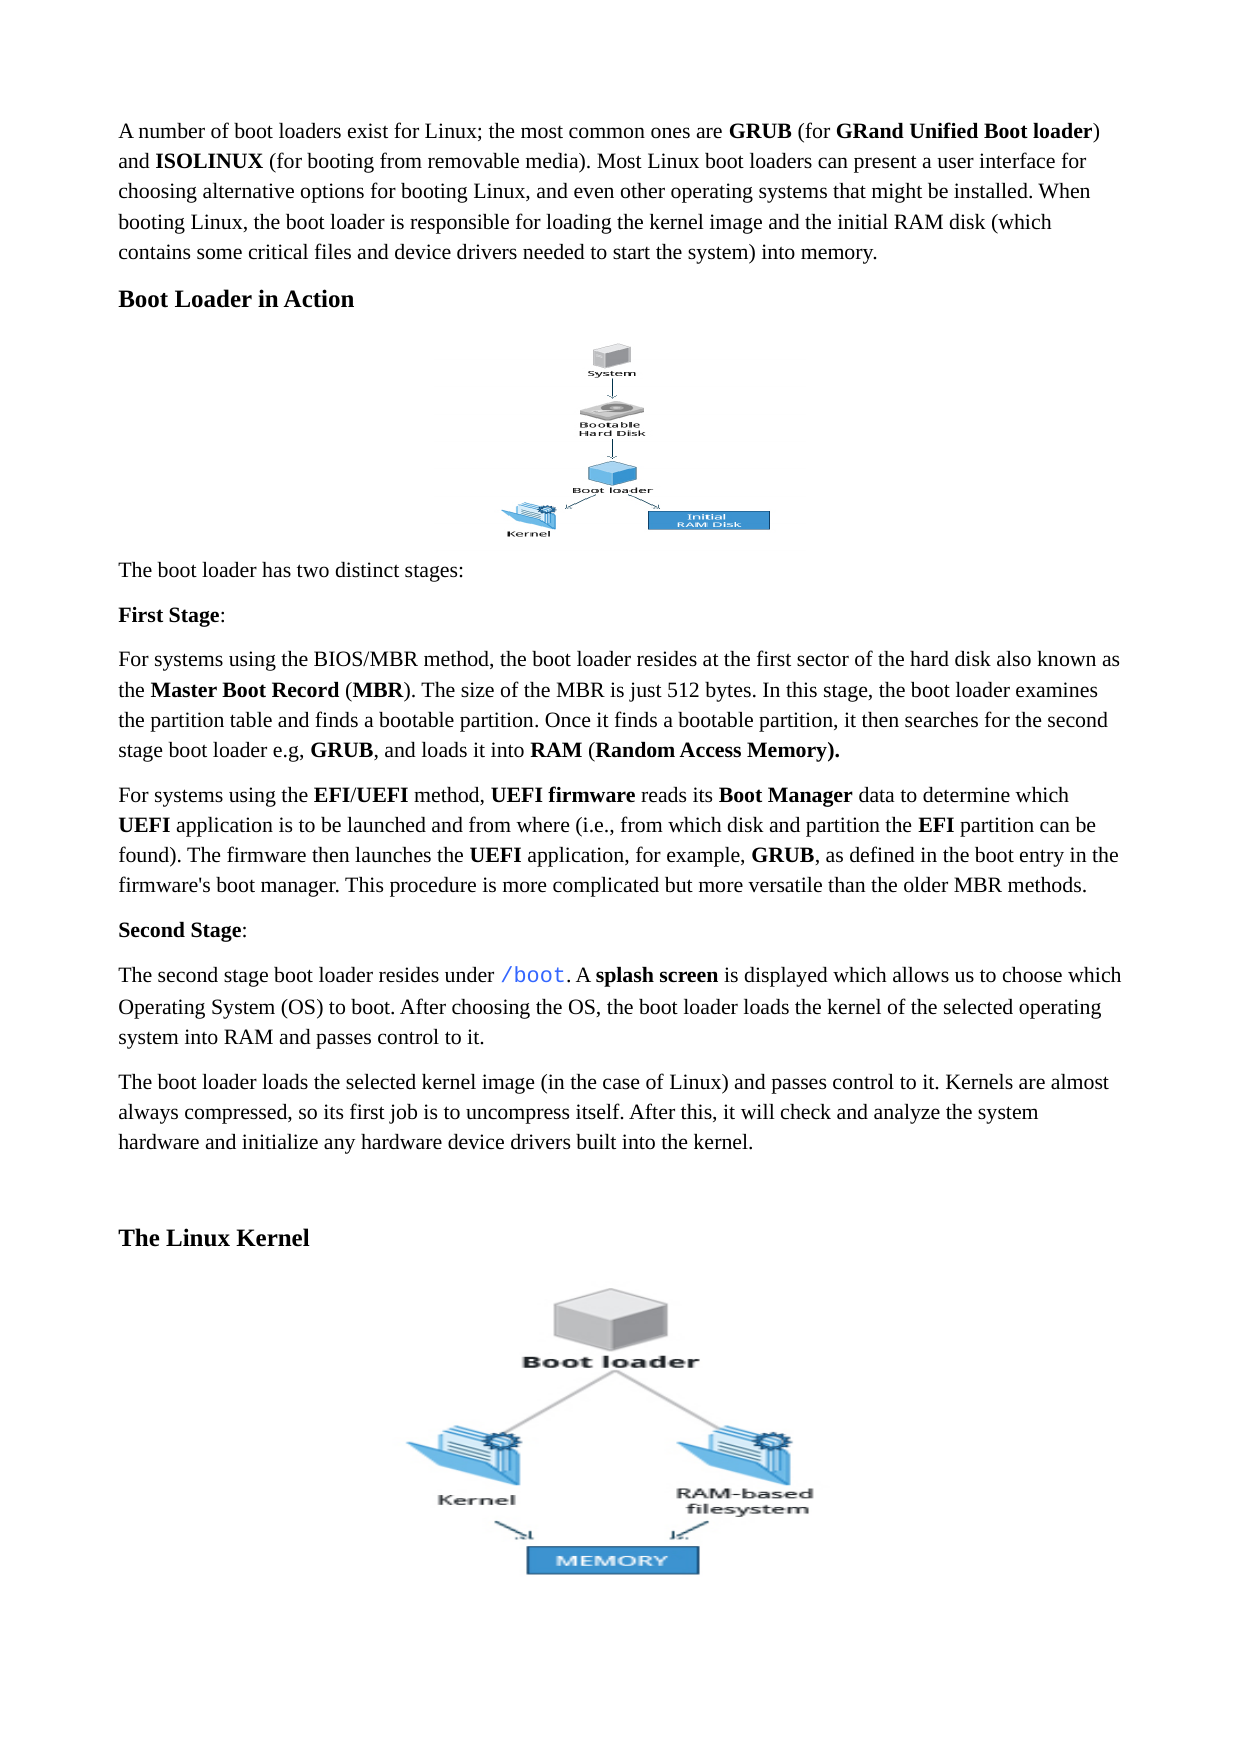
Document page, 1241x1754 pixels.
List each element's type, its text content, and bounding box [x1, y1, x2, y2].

text A number of boot loaders exist for Linux; the most common ones are GRUB (for GRand Unified Boot loader) and ISOLINUX (for booting from removable media). Most Linux boot loaders can present a user interface for choosing alternative options for booting Linux, and even other operating systems that might be installed. When booting Linux, the boot loader is responsible for loading the kernel image and the initial RAM disk (which contains some critical files and device drivers needed to start the system) into memory. [118, 118, 1122, 264]
text For systems using the EFI/UEFI method, UEFI firmware reads its Boot Manager data to determine which UEFI application is to be launched and from where (i.e., from which disk and partition the EFI partition can be found). The firmware then launches the UEFI application, for example, GRUB, as defined in the boot entry in the firmware's boot manager. This procedure is more complicated but more versatile than the older MBR methods. [118, 782, 1122, 898]
picture [433, 332, 807, 551]
picture [357, 1272, 884, 1605]
text For systems using the BIOS/MBR method, the boot loader resides at the first sector of the hard disk also known as the Master Boot Record (MBR). The size of the MBR is just 512 bytes. In this stage, the boot loader examines the partition table and finds a bootable partition. Once it finds a bootable partition, it then searches for the second stage boot loader e.g, GRUB, and loads it into RAM (Random Access Memory). [118, 646, 1122, 762]
text The second stage boot loader resides under /boot. A splash screen is displayed which allows us to choose which Operating System (OS) to boot. After choosing the OS, the boot loader loads the kernel of the selected operating system into RAM and passes control to it. [118, 962, 1122, 1049]
text Second Stage: [118, 917, 1122, 942]
text The boot loader loads the selected kernel image (in the case of Linux) and passes control to it. Kernels are almost always compressed, so its first job is to uncompress itself. After this, it will check and analyze the system hardware and initialize any hardware device drivers built into the kernel. [118, 1069, 1122, 1154]
text The Linux Kernel [118, 1223, 1122, 1252]
text First Stage: [118, 602, 1122, 627]
text Boot Loader in Action [118, 284, 1122, 312]
text The boot loader has two distinct stages: [118, 557, 1122, 582]
